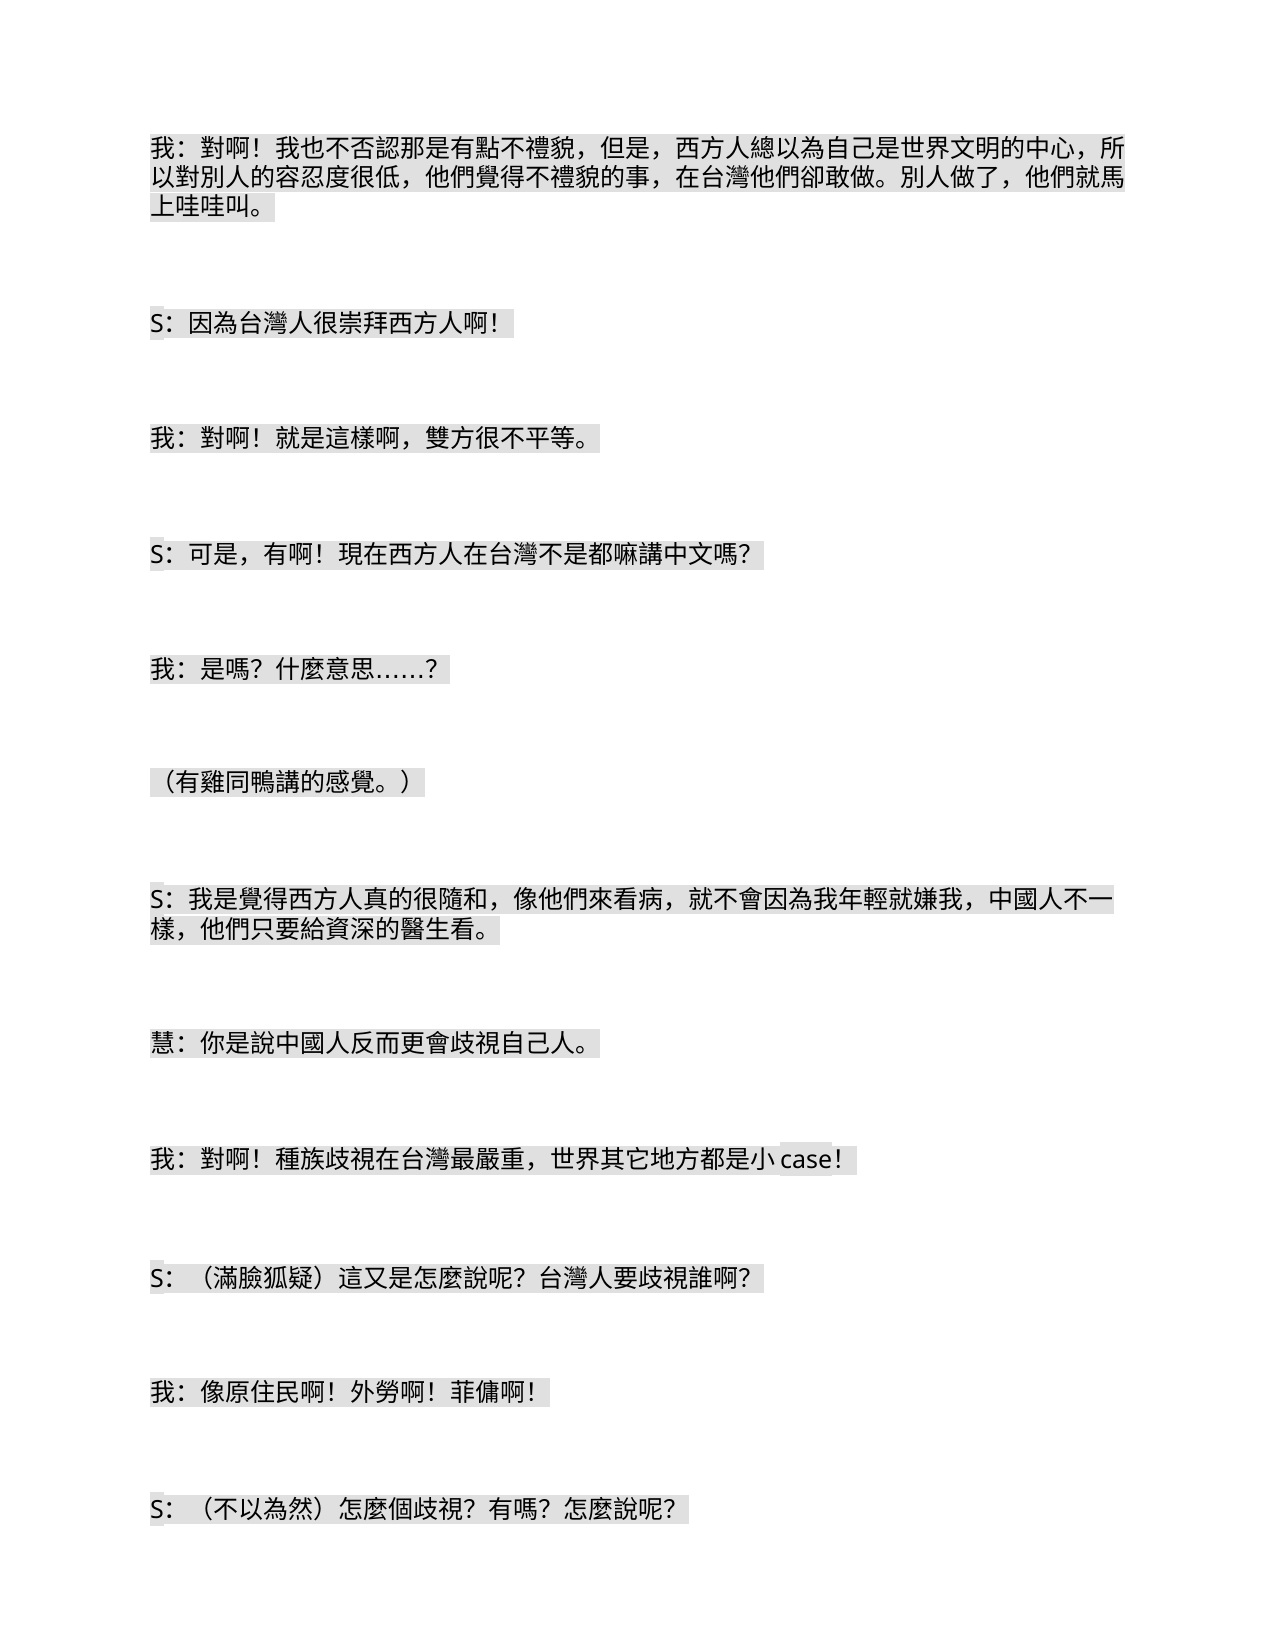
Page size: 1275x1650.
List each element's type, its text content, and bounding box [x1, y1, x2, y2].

text S：（不以為然）怎麼個歧視？有嗎？怎麼說呢？ [150, 1492, 1125, 1526]
text 我：對啊！我也不否認那是有點不禮貌，但是，西方人總以為自己是世界文明的中心，所以對別人的容忍度很低，他們覺得不禮貌的事，在台灣他們卻敢做。別人做了，他們就馬上哇哇叫。 [150, 134, 1125, 222]
text S：（滿臉狐疑）這又是怎麼說呢？台灣人要歧視誰啊？ [150, 1260, 1125, 1294]
text （有雞同鴨講的感覺。） [150, 768, 1125, 797]
text 我：像原住民啊！外勞啊！菲傭啊！ [150, 1378, 1125, 1407]
text 慧：你是說中國人反而更會歧視自己人。 [150, 1029, 1125, 1058]
text S：可是，有啊！現在西方人在台灣不是都嘛講中文嗎？ [150, 537, 1125, 571]
text S：因為台灣人很崇拜西方人啊！ [150, 306, 1125, 340]
text S：我是覺得西方人真的很隨和，像他們來看病，就不會因為我年輕就嫌我，中國人不一樣，他們只要給資深的醫生看。 [150, 882, 1125, 945]
text 我：是嗎？什麼意思……？ [150, 655, 1125, 684]
text 我：對啊！就是這樣啊，雙方很不平等。 [150, 424, 1125, 453]
text 我：對啊！種族歧視在台灣最嚴重，世界其它地方都是小case！ [150, 1142, 1125, 1176]
